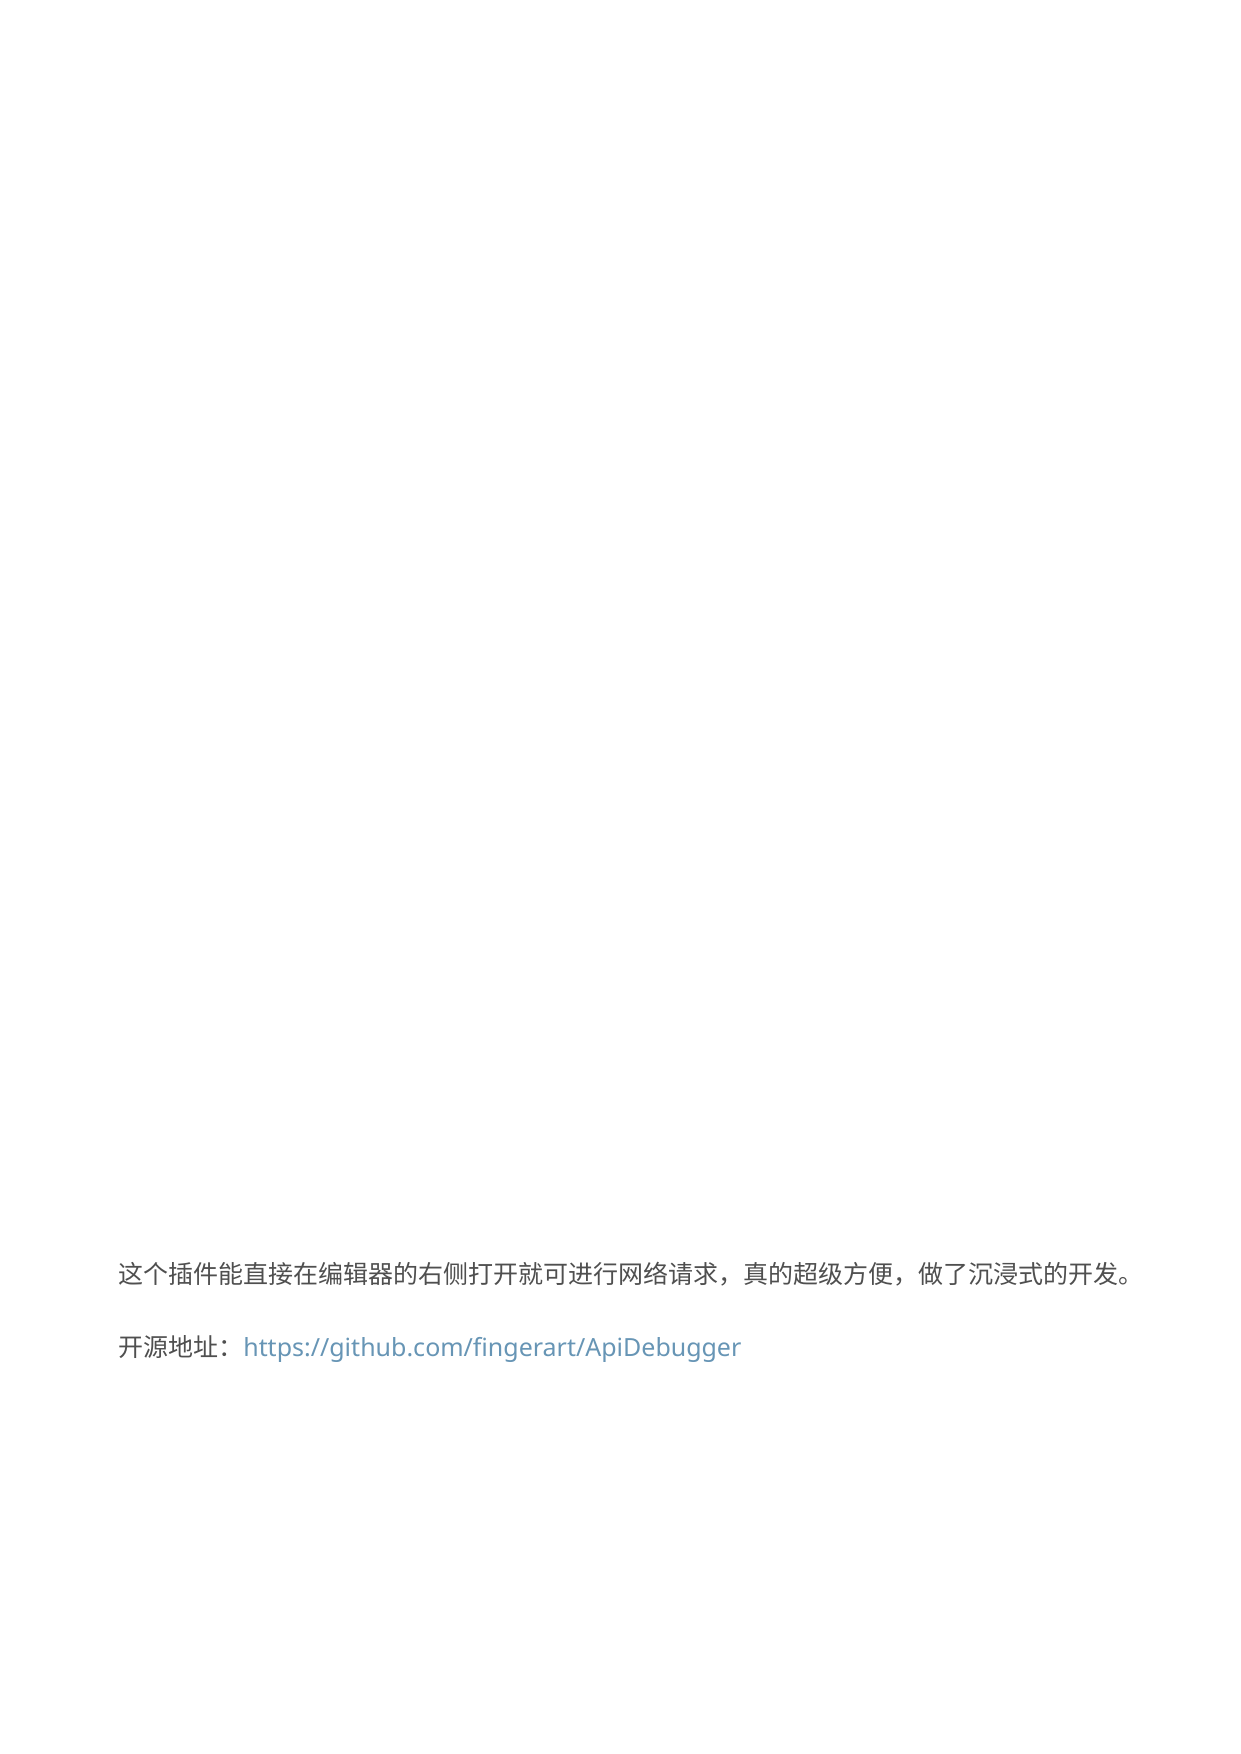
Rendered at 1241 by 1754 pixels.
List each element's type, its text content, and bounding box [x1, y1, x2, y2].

text 这个插件能直接在编辑器的右侧打开就可进行网络请求，真的超级方便，做了沉浸式的开发。 开源地址：https://github.com/fingerart/ApiDebugger [118, 1254, 1122, 1363]
